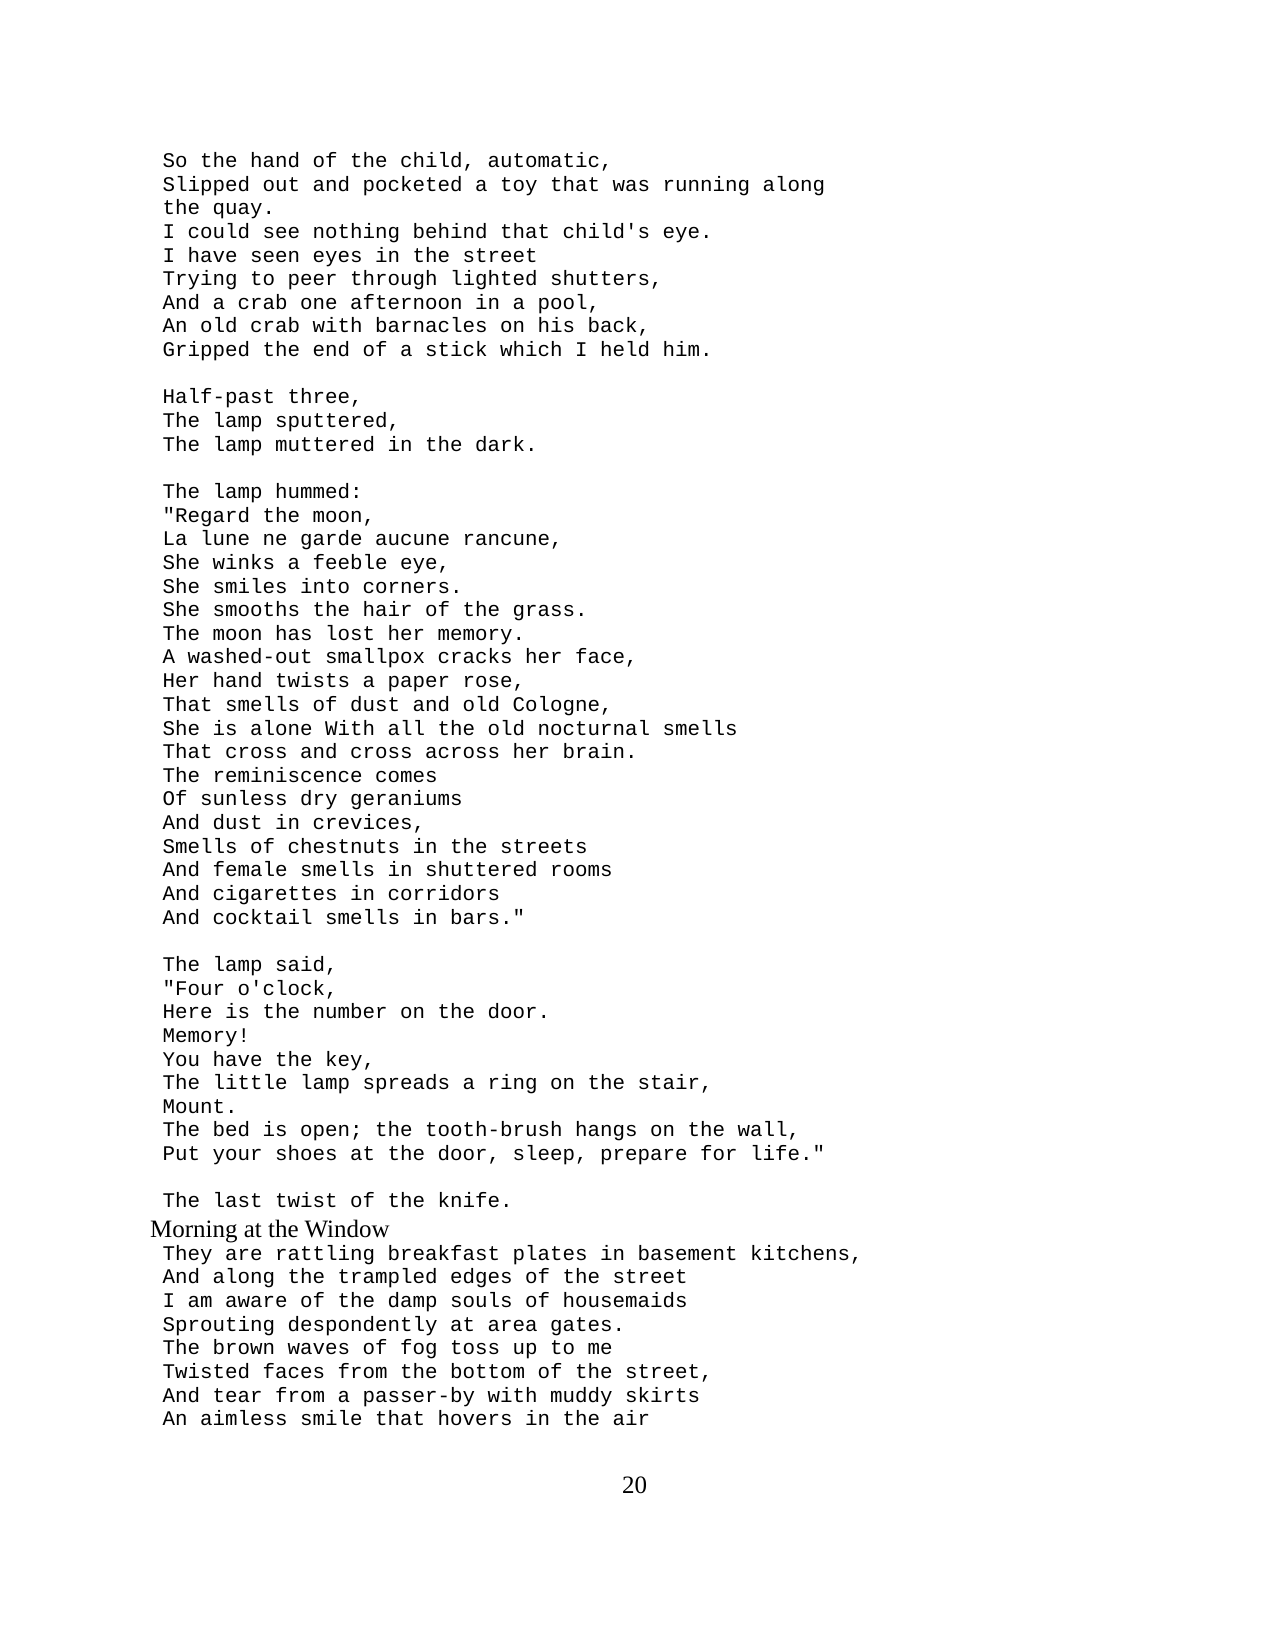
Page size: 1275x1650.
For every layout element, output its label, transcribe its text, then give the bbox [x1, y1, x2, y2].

text Morning at the Window [150, 1214, 1125, 1243]
text The lamp said, [150, 954, 1125, 978]
text Twisted faces from the bottom of the street, [150, 1361, 1125, 1385]
text The little lamp spreads a ring on the stair, [150, 1072, 1125, 1096]
text The lamp hummed: [150, 481, 1125, 505]
text Sprouting despondently at area gates. [150, 1314, 1125, 1337]
text And along the trampled edges of the street [150, 1266, 1125, 1290]
text She smiles into corners. [150, 576, 1125, 599]
text They are rattling breakfast plates in basement kitchens, [150, 1243, 1125, 1266]
text The lamp sputtered, [150, 410, 1125, 434]
text I have seen eyes in the street [150, 244, 1125, 268]
text So the hand of the child, automatic, [150, 150, 1125, 174]
text La lune ne garde aucune rancune, [150, 528, 1125, 552]
text Memory! [150, 1025, 1125, 1048]
text The brown waves of fog toss up to me [150, 1337, 1125, 1361]
text Gripped the end of a stick which I held him. [150, 339, 1125, 363]
text That smells of dust and old Cologne, [150, 694, 1125, 717]
text An old crab with barnacles on his back, [150, 316, 1125, 339]
text And tear from a passer-by with muddy skirts [150, 1385, 1125, 1408]
text the quay. [150, 197, 1125, 221]
text She smooths the hair of the grass. [150, 599, 1125, 623]
text And a crab one afternoon in a pool, [150, 292, 1125, 316]
text I could see nothing behind that child's eye. [150, 221, 1125, 244]
text She winks a feeble eye, [150, 552, 1125, 576]
text Slipped out and pocketed a toy that was running along [150, 174, 1125, 197]
text The lamp muttered in the dark. [150, 434, 1125, 457]
text The moon has lost her memory. [150, 623, 1125, 647]
text And cigarettes in corridors [150, 883, 1125, 907]
text Mount. [150, 1096, 1125, 1119]
text She is alone With all the old nocturnal smells [150, 717, 1125, 741]
text You have the key, [150, 1048, 1125, 1072]
text And dust in crevices, [150, 812, 1125, 836]
text And female smells in shuttered rooms [150, 859, 1125, 883]
text The bed is open; the tooth-brush hangs on the wall, [150, 1119, 1125, 1143]
text I am aware of the damp souls of housemaids [150, 1290, 1125, 1314]
text Here is the number on the door. [150, 1001, 1125, 1025]
text Trying to peer through lighted shutters, [150, 268, 1125, 292]
text An aimless smile that hovers in the air [150, 1408, 1125, 1432]
text "Regard the moon, [150, 505, 1125, 528]
text Half-past three, [150, 386, 1125, 410]
text And cocktail smells in bars." [150, 907, 1125, 930]
text Of sunless dry geraniums [150, 788, 1125, 812]
text That cross and cross across her brain. [150, 741, 1125, 765]
text A washed-out smallpox cracks her face, [150, 647, 1125, 670]
text "Four o'clock, [150, 978, 1125, 1001]
text Her hand twists a paper rose, [150, 670, 1125, 694]
text Smells of chestnuts in the streets [150, 836, 1125, 859]
text The reminiscence comes [150, 765, 1125, 788]
text The last twist of the knife. [150, 1190, 1125, 1214]
text Put your shoes at the door, sleep, prepare for life." [150, 1143, 1125, 1167]
